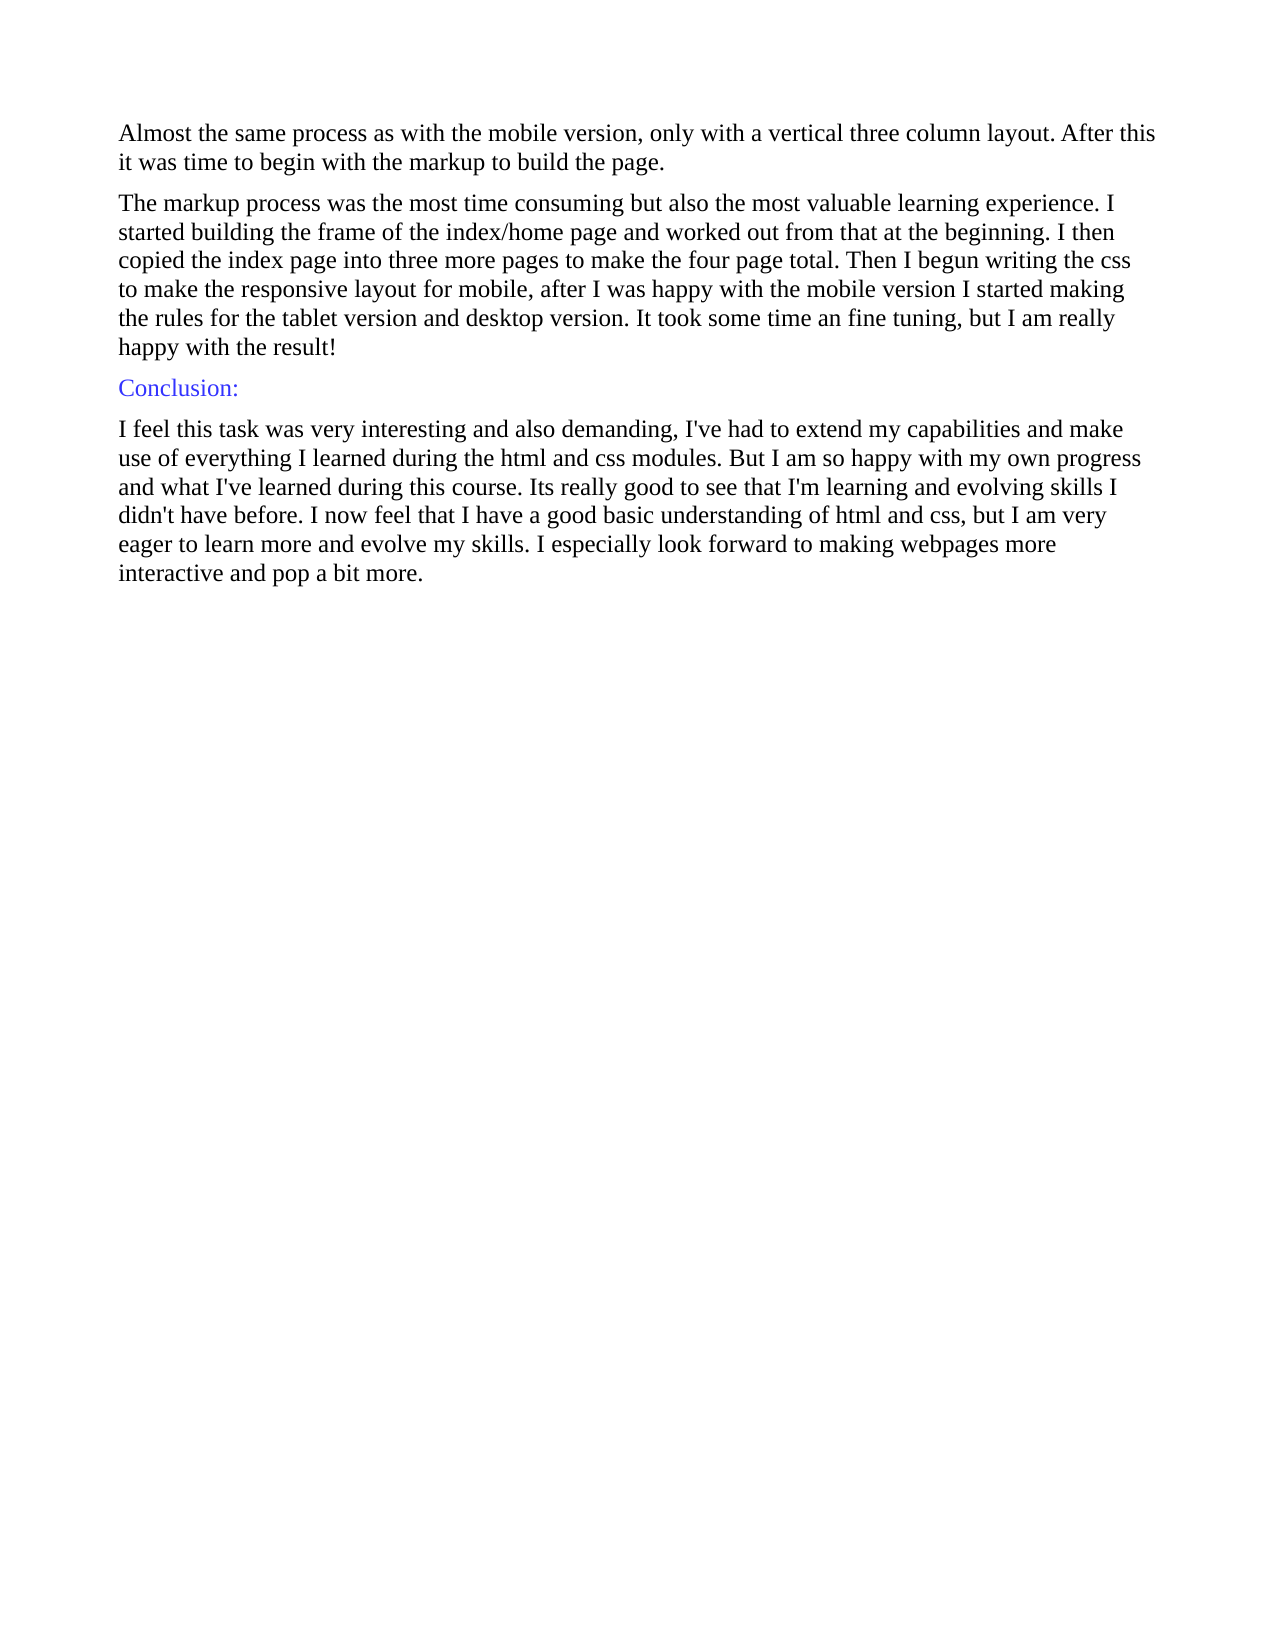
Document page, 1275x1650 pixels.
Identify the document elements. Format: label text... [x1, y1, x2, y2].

text I feel this task was very interesting and also demanding, I've had to extend my capabilities and make use of everything I learned during the html and css modules. But I am so happy with my own progress and what I've learned during this course. Its really good to see that I'm learning and evolving skills I didn't have before. I now feel that I have a good basic understanding of html and css, but I am very eager to learn more and evolve my skills. I especially look forward to making webpages more interactive and pop a bit more. [118, 414, 1157, 587]
text Conclusion: [118, 373, 1157, 402]
text Almost the same process as with the mobile version, only with a vertical three column layout. After this it was time to begin with the markup to build the page. [118, 118, 1157, 176]
text The markup process was the most time consuming but also the most valuable learning experience. I started building the frame of the index/home page and worked out from that at the beginning. I then copied the index page into three more pages to make the four page total. Then I begun writing the css to make the responsive layout for mobile, after I was happy with the mobile version I started making the rules for the tablet version and desktop version. It took some time an fine tuning, but I am really happy with the result! [118, 188, 1157, 361]
